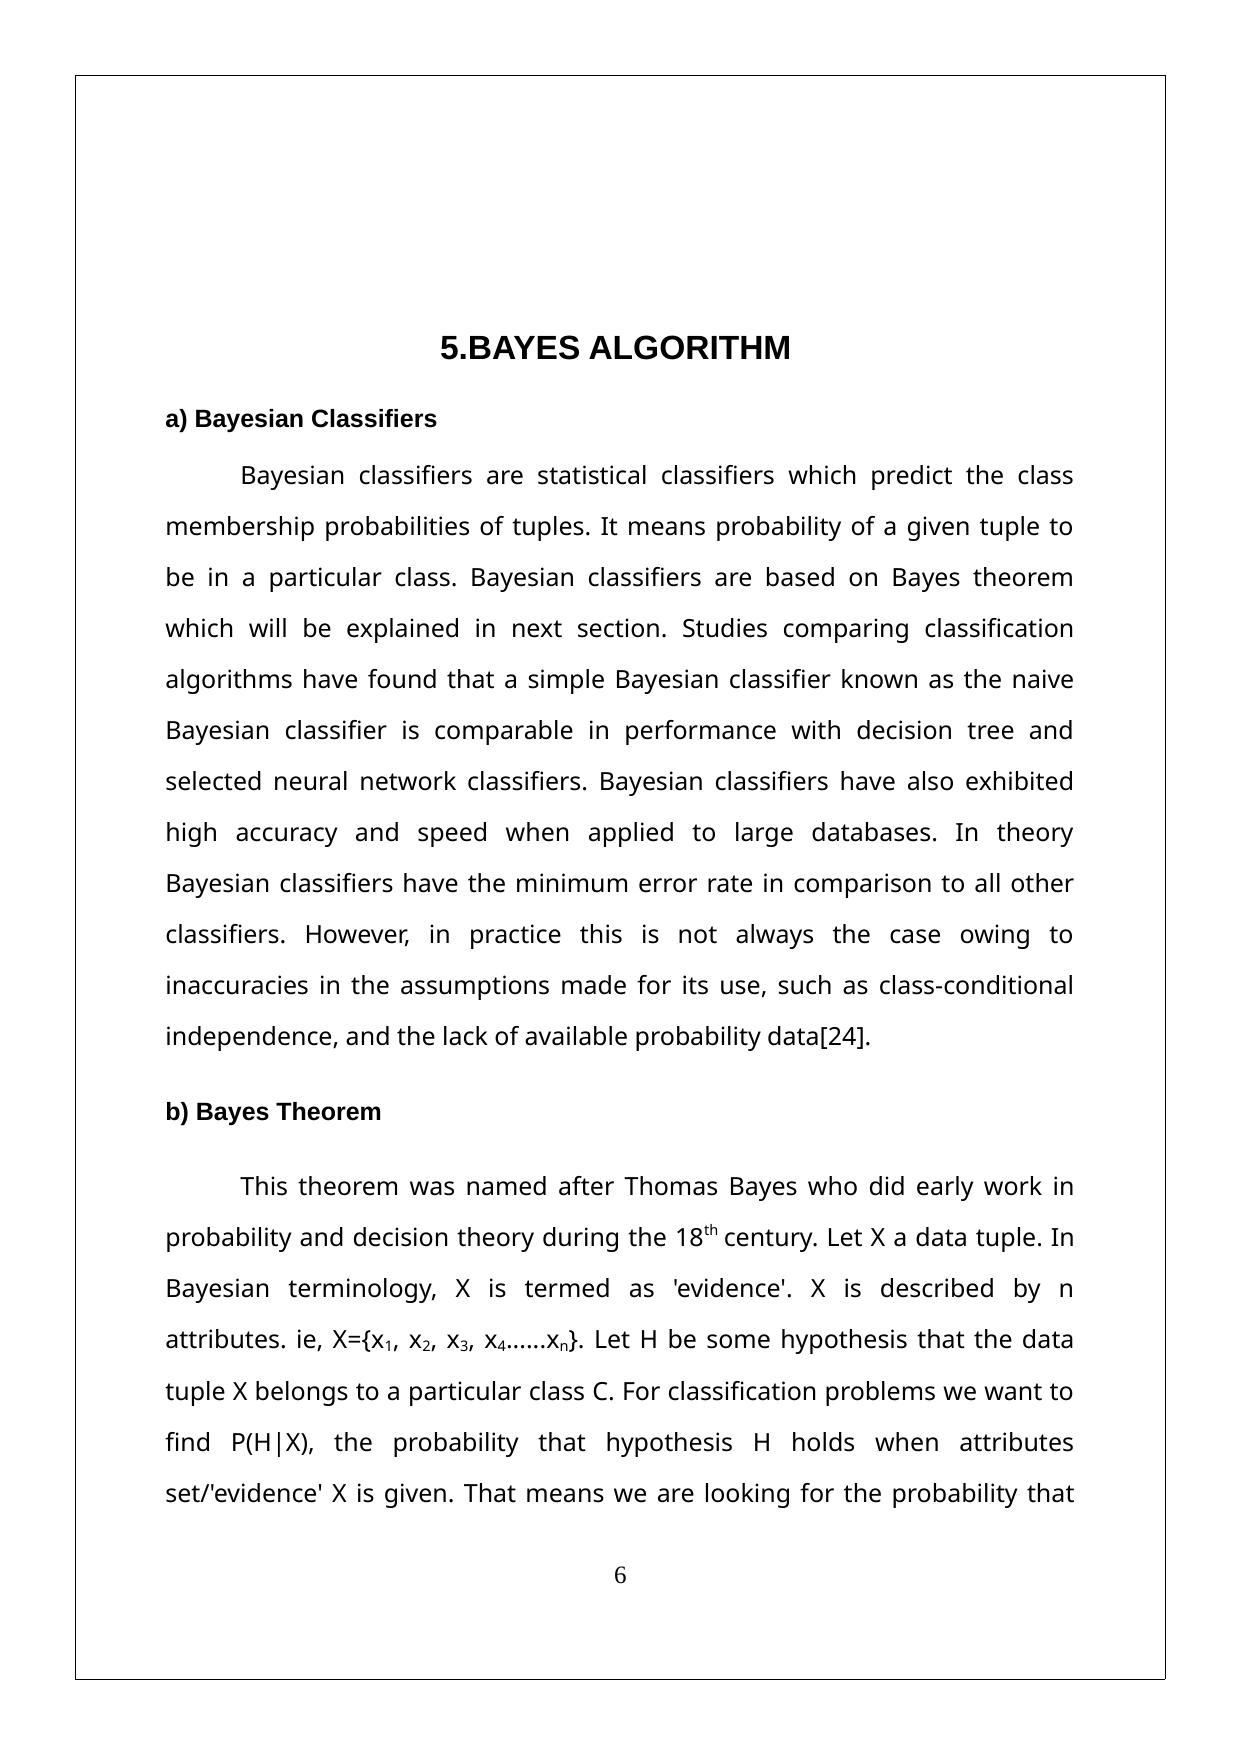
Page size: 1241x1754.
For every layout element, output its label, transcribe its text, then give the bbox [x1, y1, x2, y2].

subtitle a) Bayesian Classifiers [165, 404, 1075, 433]
text This theorem was named after Thomas Bayes who did early work in probability and decision theory during the 18th century. Let X a data tuple. In Bayesian terminology, X is termed as 'evidence'. X is described by n attributes. ie, X={x1, x2, x3, x4......xn}. Let H be some hypothesis that the data tuple X belongs to a particular class C. For classification problems we want to find P(H|X), the probability that hypothesis H holds when attributes set/'evidence' X is given. That means we are looking for the probability that [165, 1169, 1075, 1509]
text Bayesian classifiers are statistical classifiers which predict the class membership probabilities of tuples. It means probability of a given tuple to be in a particular class. Bayesian classifiers are based on Bayes theorem which will be explained in next section. Studies comparing classification algorithms have found that a simple Bayesian classifier known as the naive Bayesian classifier is comparable in performance with decision tree and selected neural network classifiers. Bayesian classifiers have also exhibited high accuracy and speed when applied to large databases. In theory Bayesian classifiers have the minimum error rate in comparison to all other classifiers. However, in practice this is not always the case owing to inaccuracies in the assumptions made for its use, such as class-conditional independence, and the lack of available probability data[24]. [165, 457, 1075, 1053]
subtitle 5.BAYES ALGORITHM [165, 328, 1075, 367]
text b) Bayes Theorem [165, 1094, 1075, 1128]
